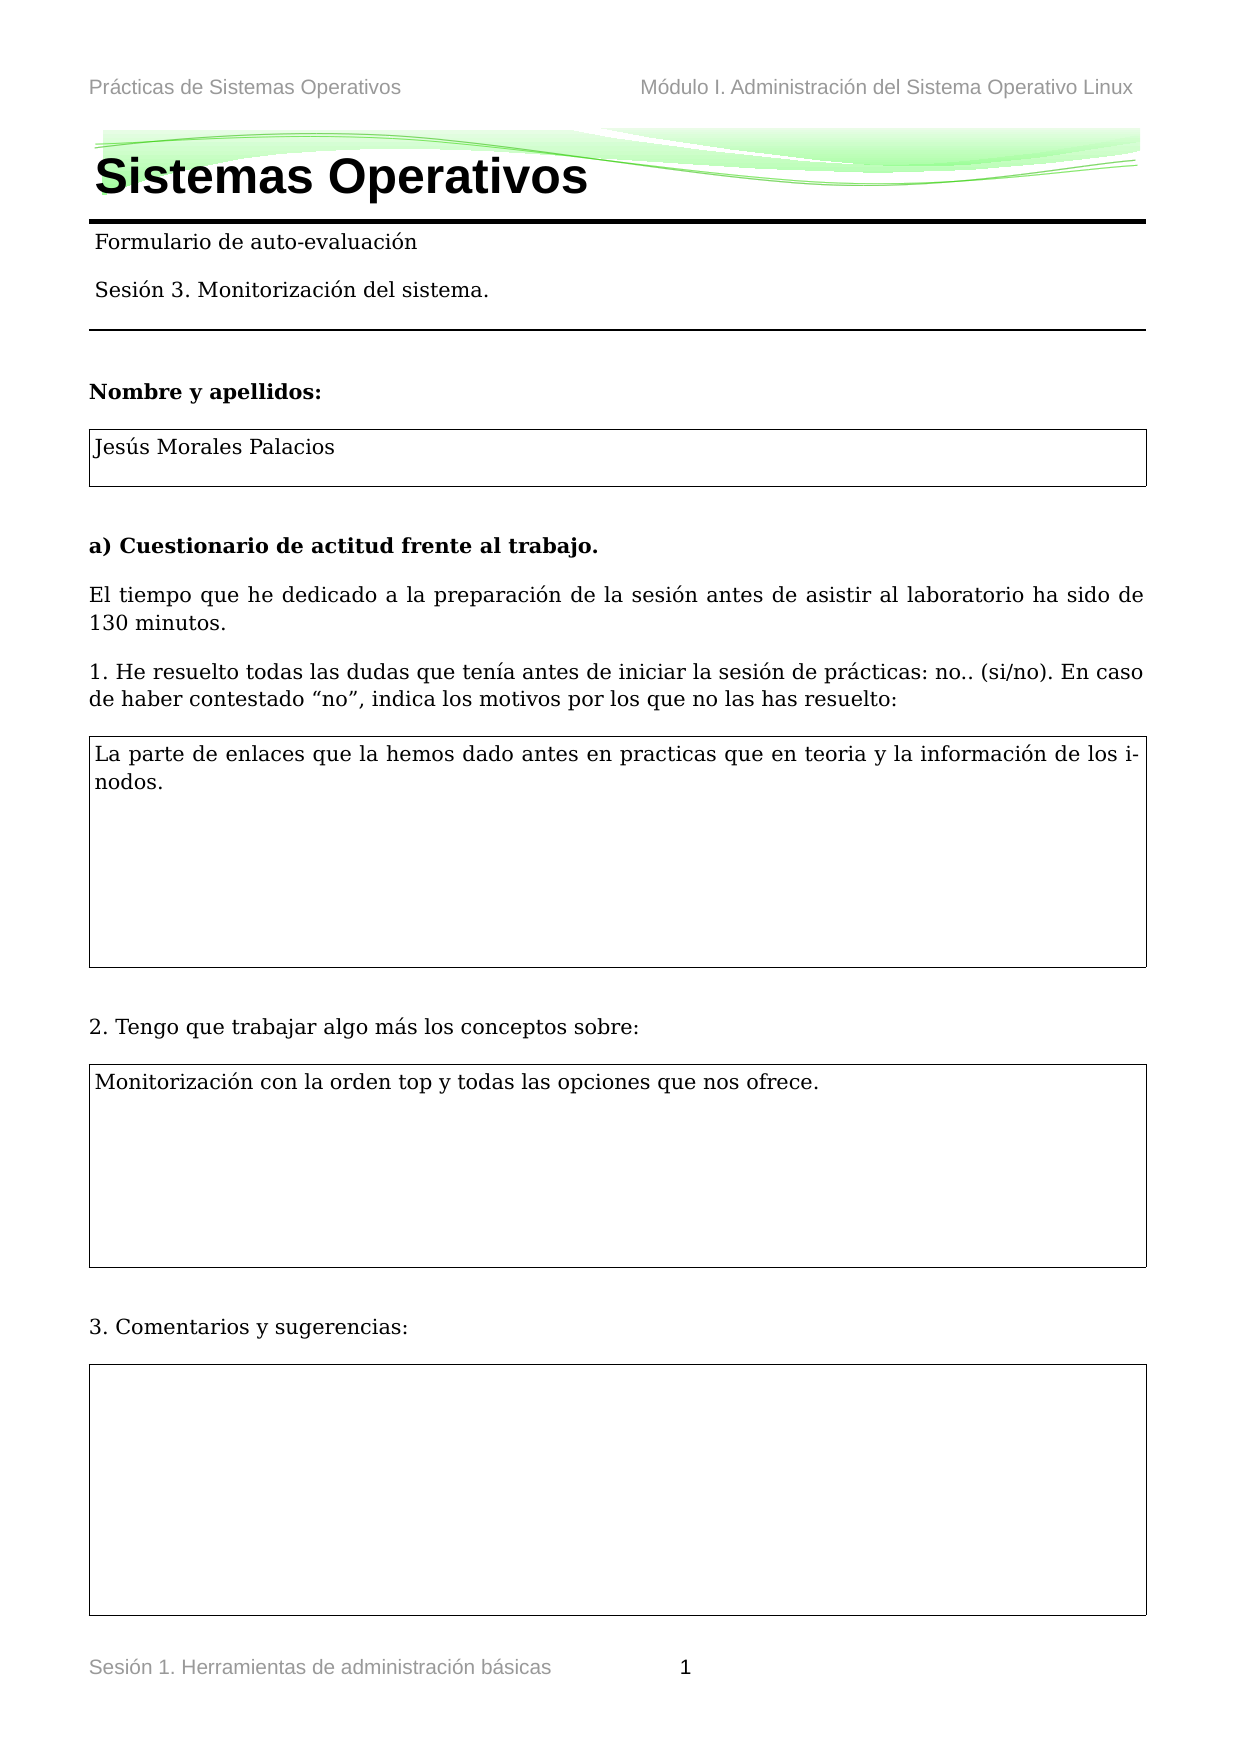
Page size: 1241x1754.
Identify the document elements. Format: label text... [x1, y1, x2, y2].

text a) Cuestionario de actitud frente al trabajo. [89, 534, 1146, 559]
text 3. Comentarios y sugerencias: [89, 1315, 1146, 1339]
text 2. Tengo que trabajar algo más los conceptos sobre: [89, 1015, 1146, 1039]
picture [376, 171, 387, 189]
table_header Jesús Morales Palacios [90, 430, 1146, 486]
text El tiempo que he dedicado a la preparación de la sesión antes de asistir al laboratorio ha sido de 130 minutos. [89, 583, 1146, 635]
text 1. He resuelto todas las dudas que tenía antes de iniciar la sesión de prácticas: no.. (si/no). En caso de haber contestado “no”, indica los motivos por los que no las has resuelto: [89, 660, 1146, 712]
picture [94, 128, 1141, 195]
text Nombre y apellidos: [89, 380, 1146, 404]
table_header Monitorización con la orden top y todas las opciones que nos ofrece. [90, 1065, 1146, 1267]
table_header Sistemas Operativos [89, 123, 1146, 219]
table_header La parte de enlaces que la hemos dado antes en practicas que en teoria y la información de los i-nodos. [90, 737, 1146, 967]
table_header Formulario de auto-evaluación Sesión 3. Monitorización del sistema. [89, 224, 1146, 329]
table_header [90, 1365, 1146, 1615]
